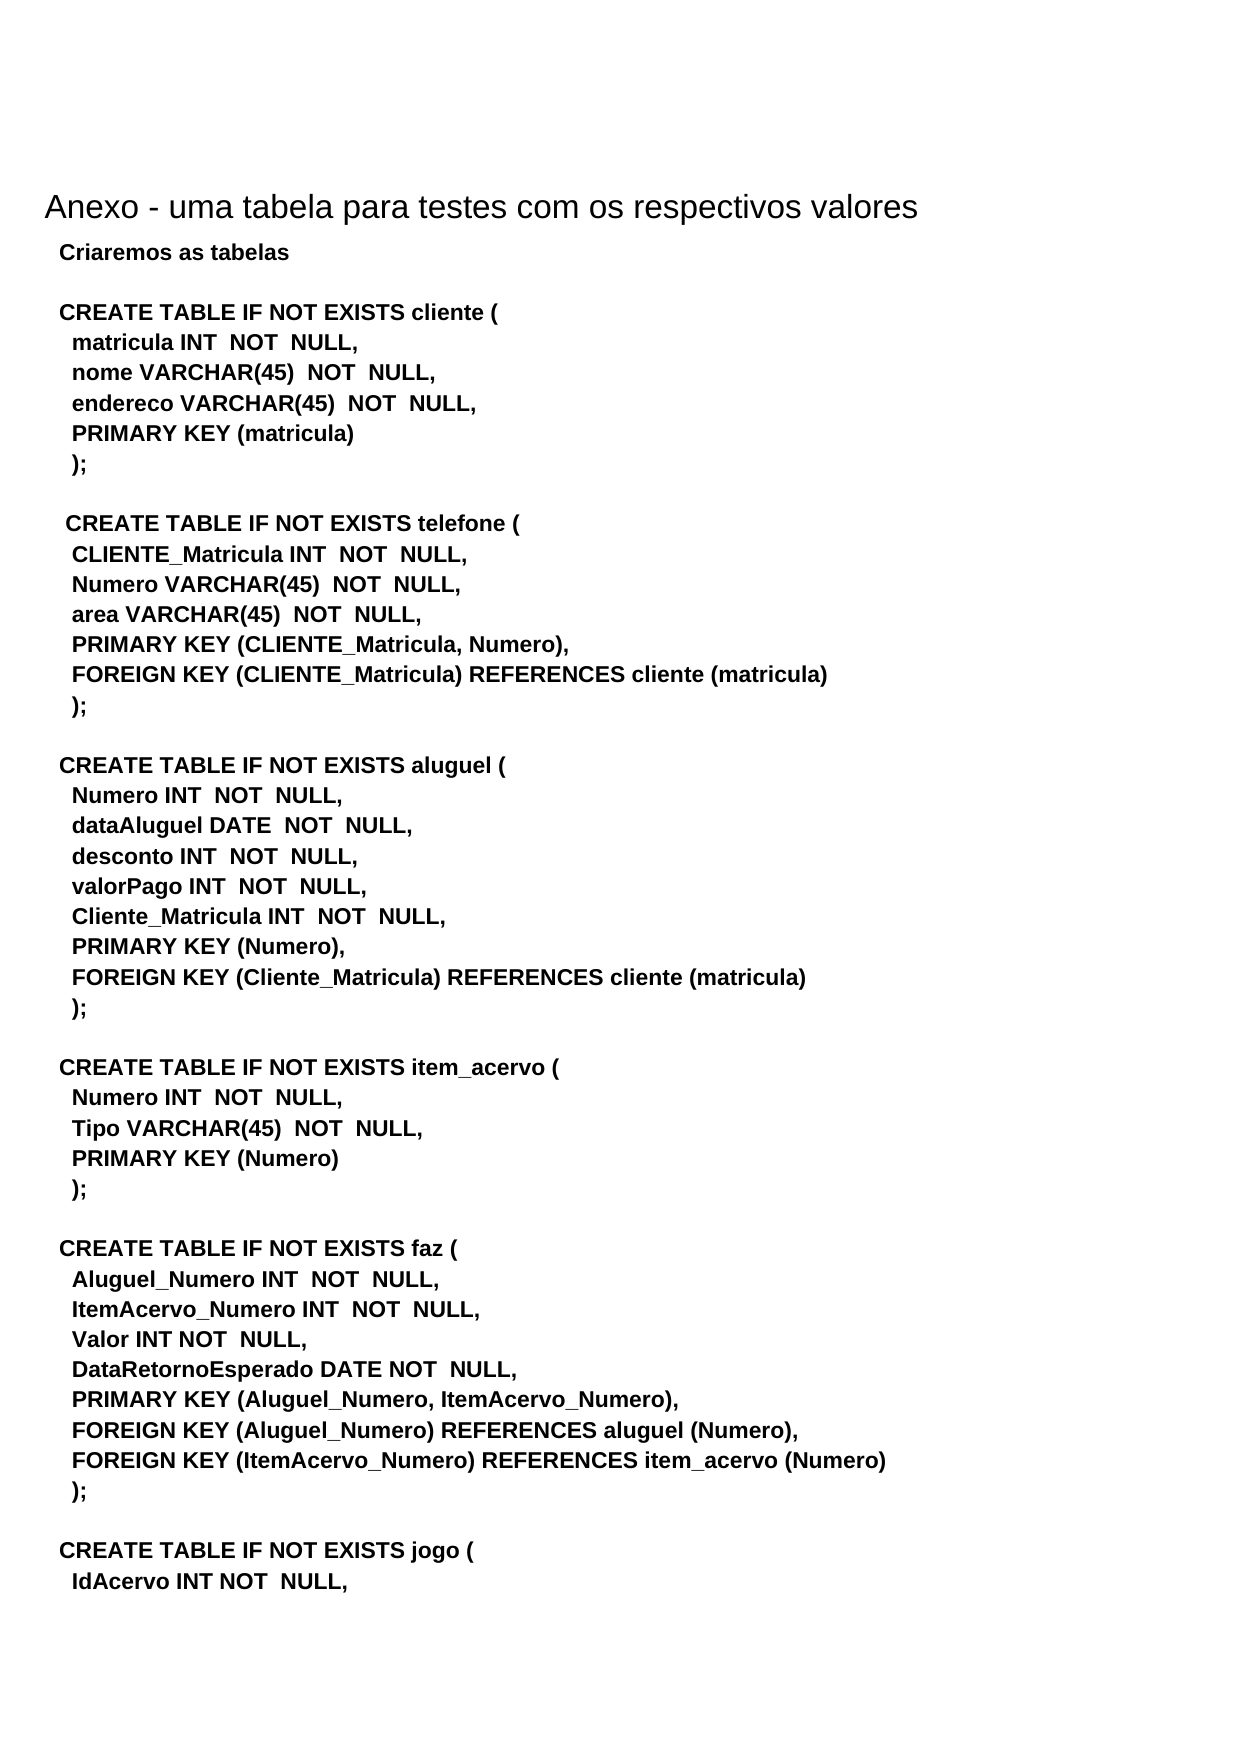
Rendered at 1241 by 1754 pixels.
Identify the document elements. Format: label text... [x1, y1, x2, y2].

text Aluguel_Numero INT NOT NULL, [59, 1266, 1232, 1292]
text FOREIGN KEY (CLIENTE_Matricula) REFERENCES cliente (matricula) [59, 661, 1232, 688]
text PRIMARY KEY (CLIENTE_Matricula, Numero), [59, 631, 1232, 657]
text PRIMARY KEY (matricula) [59, 420, 1232, 446]
text Cliente_Matricula INT NOT NULL, [59, 903, 1232, 929]
text Numero INT NOT NULL, [59, 1084, 1232, 1111]
text nome VARCHAR(45) NOT NULL, [59, 359, 1232, 386]
text PRIMARY KEY (Aluguel_Numero, ItemAcervo_Numero), [59, 1386, 1232, 1413]
text CREATE TABLE IF NOT EXISTS telefone ( [59, 510, 1232, 537]
text FOREIGN KEY (Aluguel_Numero) REFERENCES aluguel (Numero), [59, 1417, 1232, 1443]
text CREATE TABLE IF NOT EXISTS item_acervo ( [59, 1054, 1232, 1080]
text ); [59, 994, 1232, 1020]
text CREATE TABLE IF NOT EXISTS cliente ( [59, 299, 1232, 325]
text CREATE TABLE IF NOT EXISTS aluguel ( [59, 752, 1232, 778]
subtitle Anexo - uma tabela para testes com os respectivos valores [44, 187, 1232, 226]
text area VARCHAR(45) NOT NULL, [59, 601, 1232, 627]
text desconto INT NOT NULL, [59, 843, 1232, 869]
text ItemAcervo_Numero INT NOT NULL, [59, 1296, 1232, 1322]
text Numero INT NOT NULL, [59, 782, 1232, 808]
text Tipo VARCHAR(45) NOT NULL, [59, 1114, 1232, 1141]
text PRIMARY KEY (Numero) [59, 1145, 1232, 1171]
text ); [59, 1175, 1232, 1201]
text dataAluguel DATE NOT NULL, [59, 812, 1232, 839]
text FOREIGN KEY (ItemAcervo_Numero) REFERENCES item_acervo (Numero) [59, 1447, 1232, 1473]
text CREATE TABLE IF NOT EXISTS jogo ( [59, 1537, 1232, 1564]
text FOREIGN KEY (Cliente_Matricula) REFERENCES cliente (matricula) [59, 963, 1232, 990]
text ); [59, 450, 1232, 476]
text Numero VARCHAR(45) NOT NULL, [59, 571, 1232, 597]
text endereco VARCHAR(45) NOT NULL, [59, 389, 1232, 416]
text IdAcervo INT NOT NULL, [59, 1568, 1232, 1594]
text CLIENTE_Matricula INT NOT NULL, [59, 541, 1232, 567]
text DataRetornoEsperado DATE NOT NULL, [59, 1356, 1232, 1382]
text CREATE TABLE IF NOT EXISTS faz ( [59, 1235, 1232, 1262]
text Criaremos as tabelas [59, 238, 1232, 265]
text PRIMARY KEY (Numero), [59, 933, 1232, 959]
text valorPago INT NOT NULL, [59, 873, 1232, 899]
text Valor INT NOT NULL, [59, 1326, 1232, 1352]
text ); [59, 692, 1232, 718]
text matricula INT NOT NULL, [59, 329, 1232, 355]
text ); [59, 1477, 1232, 1503]
